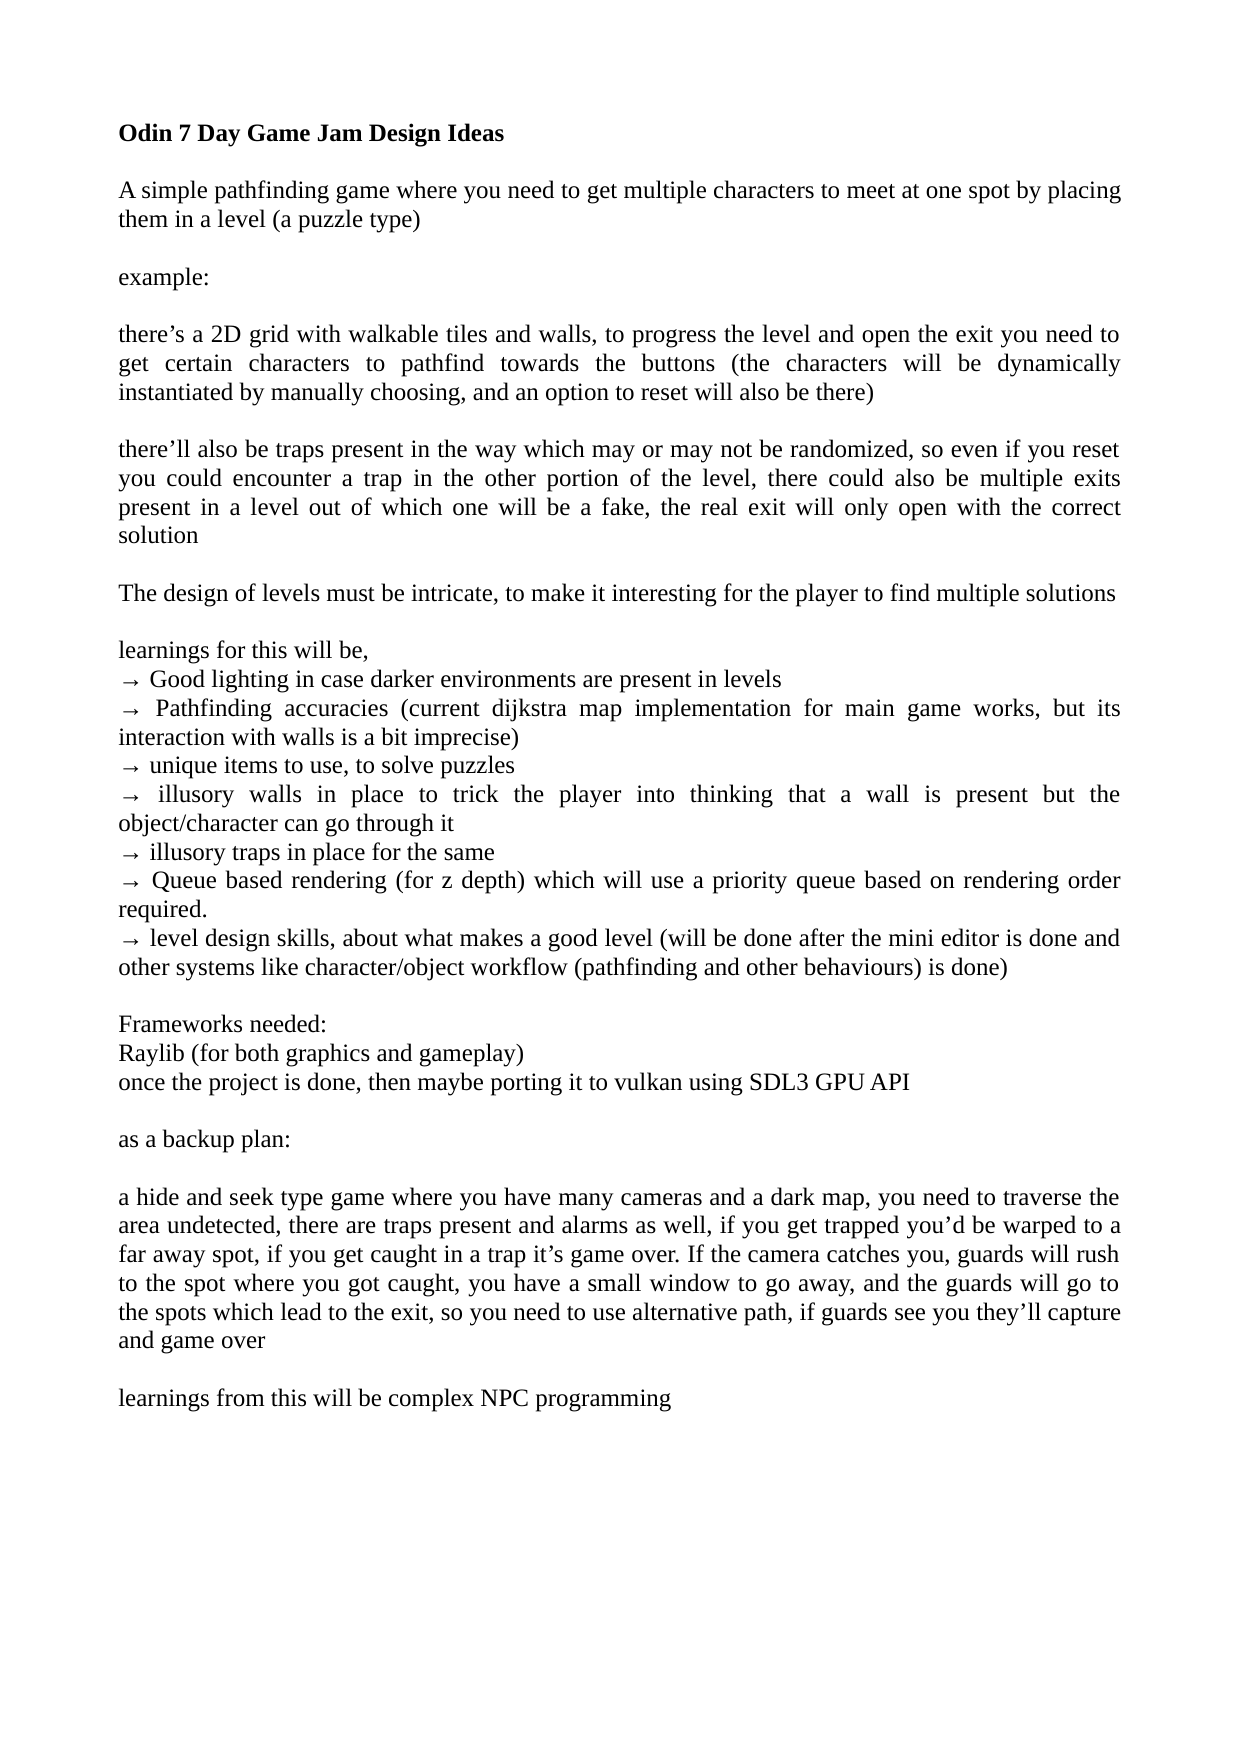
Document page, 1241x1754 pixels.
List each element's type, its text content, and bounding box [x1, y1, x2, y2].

text → illusory walls in place to trick the player into thinking that a wall is present but the object/character can go through it [118, 779, 1122, 837]
text → unique items to use, to solve puzzles [118, 751, 1122, 779]
text A simple pathfinding game where you need to get multiple characters to meet at one spot by placing them in a level (a puzzle type) [118, 176, 1122, 233]
text example: [118, 262, 1122, 291]
text there’s a 2D grid with walkable tiles and walls, to progress the level and open the exit you need to get certain characters to pathfind towards the buttons (the characters will be dynamically instantiated by manually choosing, and an option to reset will also be there) [118, 319, 1122, 406]
text learnings from this will be complex NPC programming [118, 1383, 1122, 1412]
text → level design skills, about what makes a good level (will be done after the mini editor is done and other systems like character/object workflow (pathfinding and other behaviours) is done) [118, 923, 1122, 981]
text as a backup plan: [118, 1124, 1122, 1153]
text → Good lighting in case darker environments are present in levels [118, 664, 1122, 693]
text Raylib (for both graphics and gameplay) [118, 1038, 1122, 1067]
text Frameworks needed: [118, 1009, 1122, 1038]
text Odin 7 Day Game Jam Design Ideas [118, 118, 1122, 147]
text once the project is done, then maybe porting it to vulkan using SDL3 GPU API [118, 1067, 1122, 1096]
text learnings for this will be, [118, 636, 1122, 664]
text there’ll also be traps present in the way which may or may not be randomized, so even if you reset you could encounter a trap in the other portion of the level, there could also be multiple exits present in a level out of which one will be a fake, the real exit will only open with the correct solution [118, 434, 1122, 549]
text The design of levels must be intricate, to make it interesting for the player to find multiple solutions [118, 578, 1122, 607]
text → Pathfinding accuracies (current dijkstra map implementation for main game works, but its interaction with walls is a bit imprecise) [118, 693, 1122, 751]
text → Queue based rendering (for z depth) which will use a priority queue based on rendering order required. [118, 866, 1122, 923]
text a hide and seek type game where you have many cameras and a dark map, you need to traverse the area undetected, there are traps present and alarms as well, if you get trapped you’d be warped to a far away spot, if you get caught in a trap it’s game over. If the camera catches you, guards will rush to the spot where you got caught, you have a small window to go away, and the guards will go to the spots which lead to the exit, so you need to use alternative path, if guards see you they’ll capture and game over [118, 1182, 1122, 1354]
text → illusory traps in place for the same [118, 837, 1122, 866]
